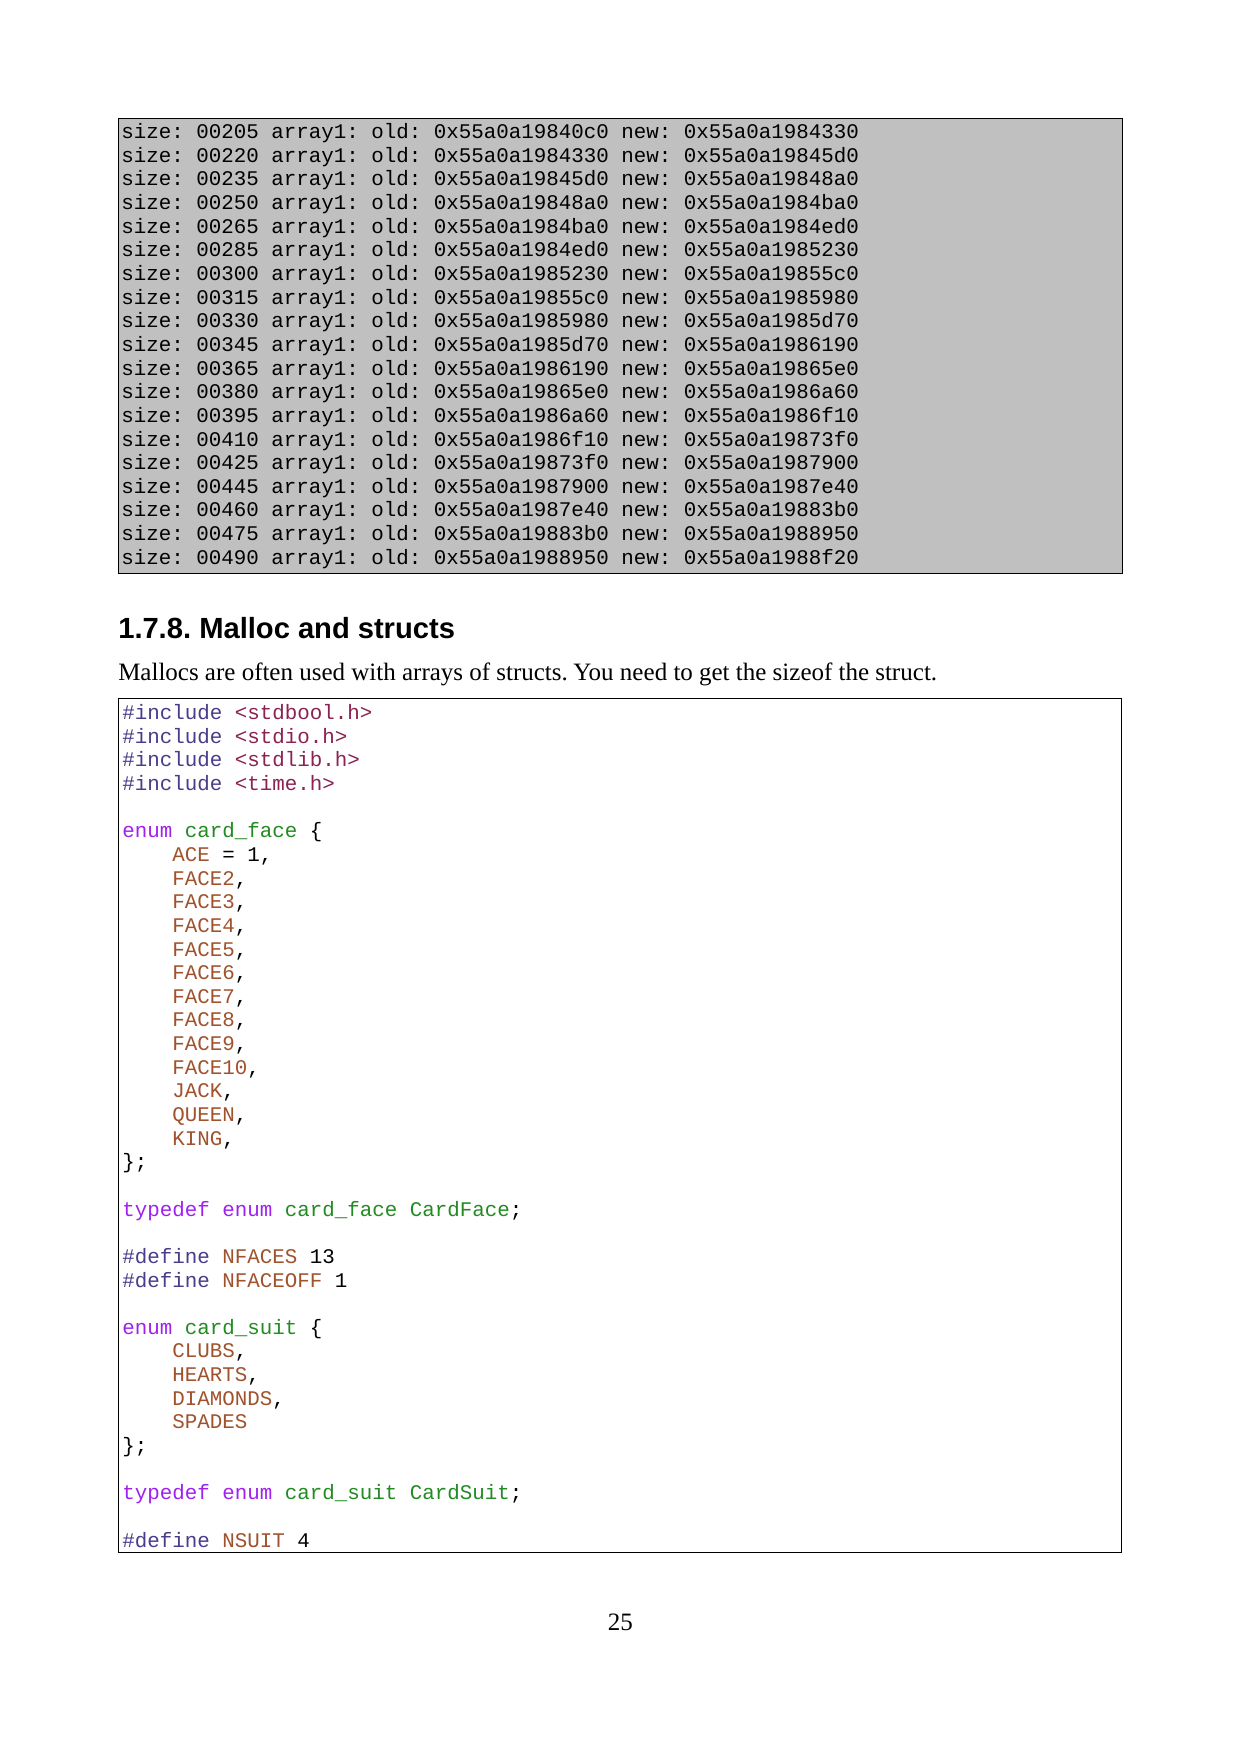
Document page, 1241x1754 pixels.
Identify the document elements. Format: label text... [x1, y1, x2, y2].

text }; [119, 1431, 1121, 1455]
text #define NFACEOFF 1 [119, 1266, 1121, 1289]
text QUEEN, [119, 1100, 1121, 1124]
text size: 00265 array1: old: 0x55a0a1984ba0 new: 0x55a0a1984ed0 [119, 213, 1122, 236]
text enum card_face { [119, 816, 1121, 840]
text size: 00490 array1: old: 0x55a0a1988950 new: 0x55a0a1988f20 [119, 544, 1122, 573]
subtitle Malloc and structs [118, 611, 1122, 644]
text #include <stdio.h> [119, 722, 1121, 745]
text KING, [119, 1124, 1121, 1147]
text size: 00250 array1: old: 0x55a0a19848a0 new: 0x55a0a1984ba0 [119, 189, 1122, 213]
text FACE2, [119, 864, 1121, 887]
text size: 00445 array1: old: 0x55a0a1987900 new: 0x55a0a1987e40 [119, 473, 1122, 496]
text size: 00380 array1: old: 0x55a0a19865e0 new: 0x55a0a1986a60 [119, 378, 1122, 402]
text size: 00425 array1: old: 0x55a0a19873f0 new: 0x55a0a1987900 [119, 449, 1122, 473]
text size: 00300 array1: old: 0x55a0a1985230 new: 0x55a0a19855c0 [119, 260, 1122, 284]
text ACE = 1, [119, 840, 1121, 864]
text enum card_suit { [119, 1313, 1121, 1337]
text size: 00365 array1: old: 0x55a0a1986190 new: 0x55a0a19865e0 [119, 354, 1122, 378]
text size: 00395 array1: old: 0x55a0a1986a60 new: 0x55a0a1986f10 [119, 402, 1122, 426]
text size: 00235 array1: old: 0x55a0a19845d0 new: 0x55a0a19848a0 [119, 165, 1122, 189]
text size: 00410 array1: old: 0x55a0a1986f10 new: 0x55a0a19873f0 [119, 426, 1122, 449]
text size: 00460 array1: old: 0x55a0a1987e40 new: 0x55a0a19883b0 [119, 496, 1122, 520]
text DIAMONDS, [119, 1384, 1121, 1407]
text #include <stdbool.h> [119, 699, 1121, 722]
text FACE10, [119, 1053, 1121, 1076]
text #define NFACES 13 [119, 1242, 1121, 1266]
text size: 00330 array1: old: 0x55a0a1985980 new: 0x55a0a1985d70 [119, 307, 1122, 331]
text #include <time.h> [119, 769, 1121, 793]
text typedef enum card_face CardFace; [119, 1195, 1121, 1218]
text HEARTS, [119, 1360, 1121, 1384]
text JACK, [119, 1076, 1121, 1100]
text FACE3, [119, 887, 1121, 911]
text #include <stdlib.h> [119, 745, 1121, 769]
text size: 00205 array1: old: 0x55a0a19840c0 new: 0x55a0a1984330 [119, 119, 1122, 142]
text size: 00285 array1: old: 0x55a0a1984ed0 new: 0x55a0a1985230 [119, 236, 1122, 260]
text size: 00220 array1: old: 0x55a0a1984330 new: 0x55a0a19845d0 [119, 142, 1122, 165]
text FACE4, [119, 911, 1121, 934]
text Mallocs are often used with arrays of structs. You need to get the sizeof the struct. [118, 657, 1122, 686]
text FACE8, [119, 1006, 1121, 1029]
text }; [119, 1147, 1121, 1171]
text #define NSUIT 4 [119, 1526, 1121, 1552]
text size: 00315 array1: old: 0x55a0a19855c0 new: 0x55a0a1985980 [119, 284, 1122, 307]
text size: 00345 array1: old: 0x55a0a1985d70 new: 0x55a0a1986190 [119, 331, 1122, 354]
text FACE5, [119, 934, 1121, 958]
text FACE9, [119, 1029, 1121, 1053]
text size: 00475 array1: old: 0x55a0a19883b0 new: 0x55a0a1988950 [119, 520, 1122, 544]
text SPADES [119, 1407, 1121, 1431]
text CLUBS, [119, 1337, 1121, 1360]
text typedef enum card_suit CardSuit; [119, 1478, 1121, 1502]
text FACE7, [119, 982, 1121, 1006]
text FACE6, [119, 958, 1121, 982]
